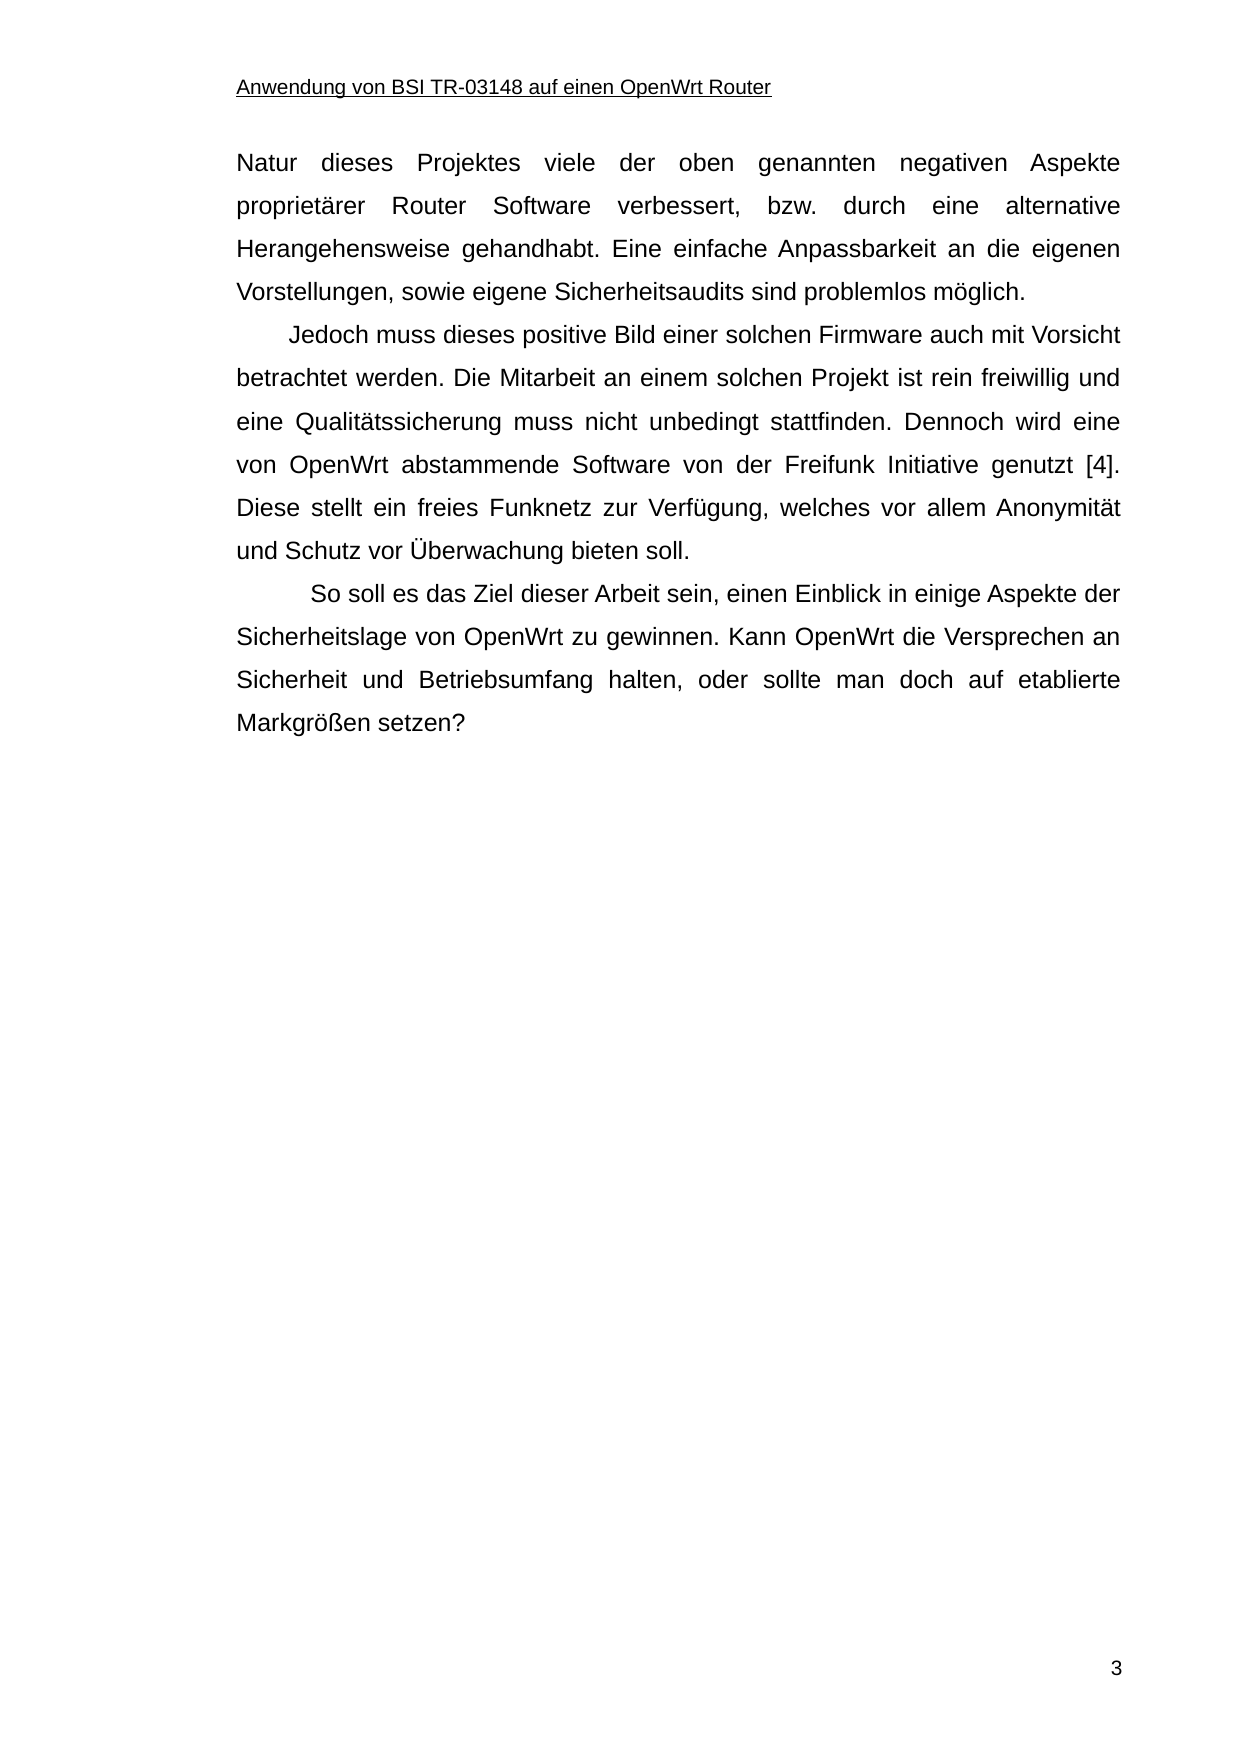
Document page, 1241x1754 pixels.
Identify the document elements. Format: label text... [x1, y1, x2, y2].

text Jedoch muss dieses positive Bild einer solchen Firmware auch mit Vorsicht betrachtet werden. Die Mitarbeit an einem solchen Projekt ist rein freiwillig und eine Qualitätssicherung muss nicht unbedingt stattfinden. Dennoch wird eine von OpenWrt abstammende Software von der Freifunk Initiative genutzt [4]. Diese stellt ein freies Funknetz zur Verfügung, welches vor allem Anonymität und Schutz vor Überwachung bieten soll. So soll es das Ziel dieser Arbeit sein, einen Einblick in einige Aspekte der Sicherheitslage von OpenWrt zu gewinnen. Kann OpenWrt die Versprechen an Sicherheit und Betriebsumfang halten, oder sollte man doch auf etablierte Markgrößen setzen? [236, 320, 1122, 737]
text Natur dieses Projektes viele der oben genannten negativen Aspekte proprietärer Router Software verbessert, bzw. durch eine alternative Herangehensweise gehandhabt. Eine einfache Anpassbarkeit an die eigenen Vorstellungen, sowie eigene Sicherheitsaudits sind problemlos möglich. [236, 148, 1122, 306]
